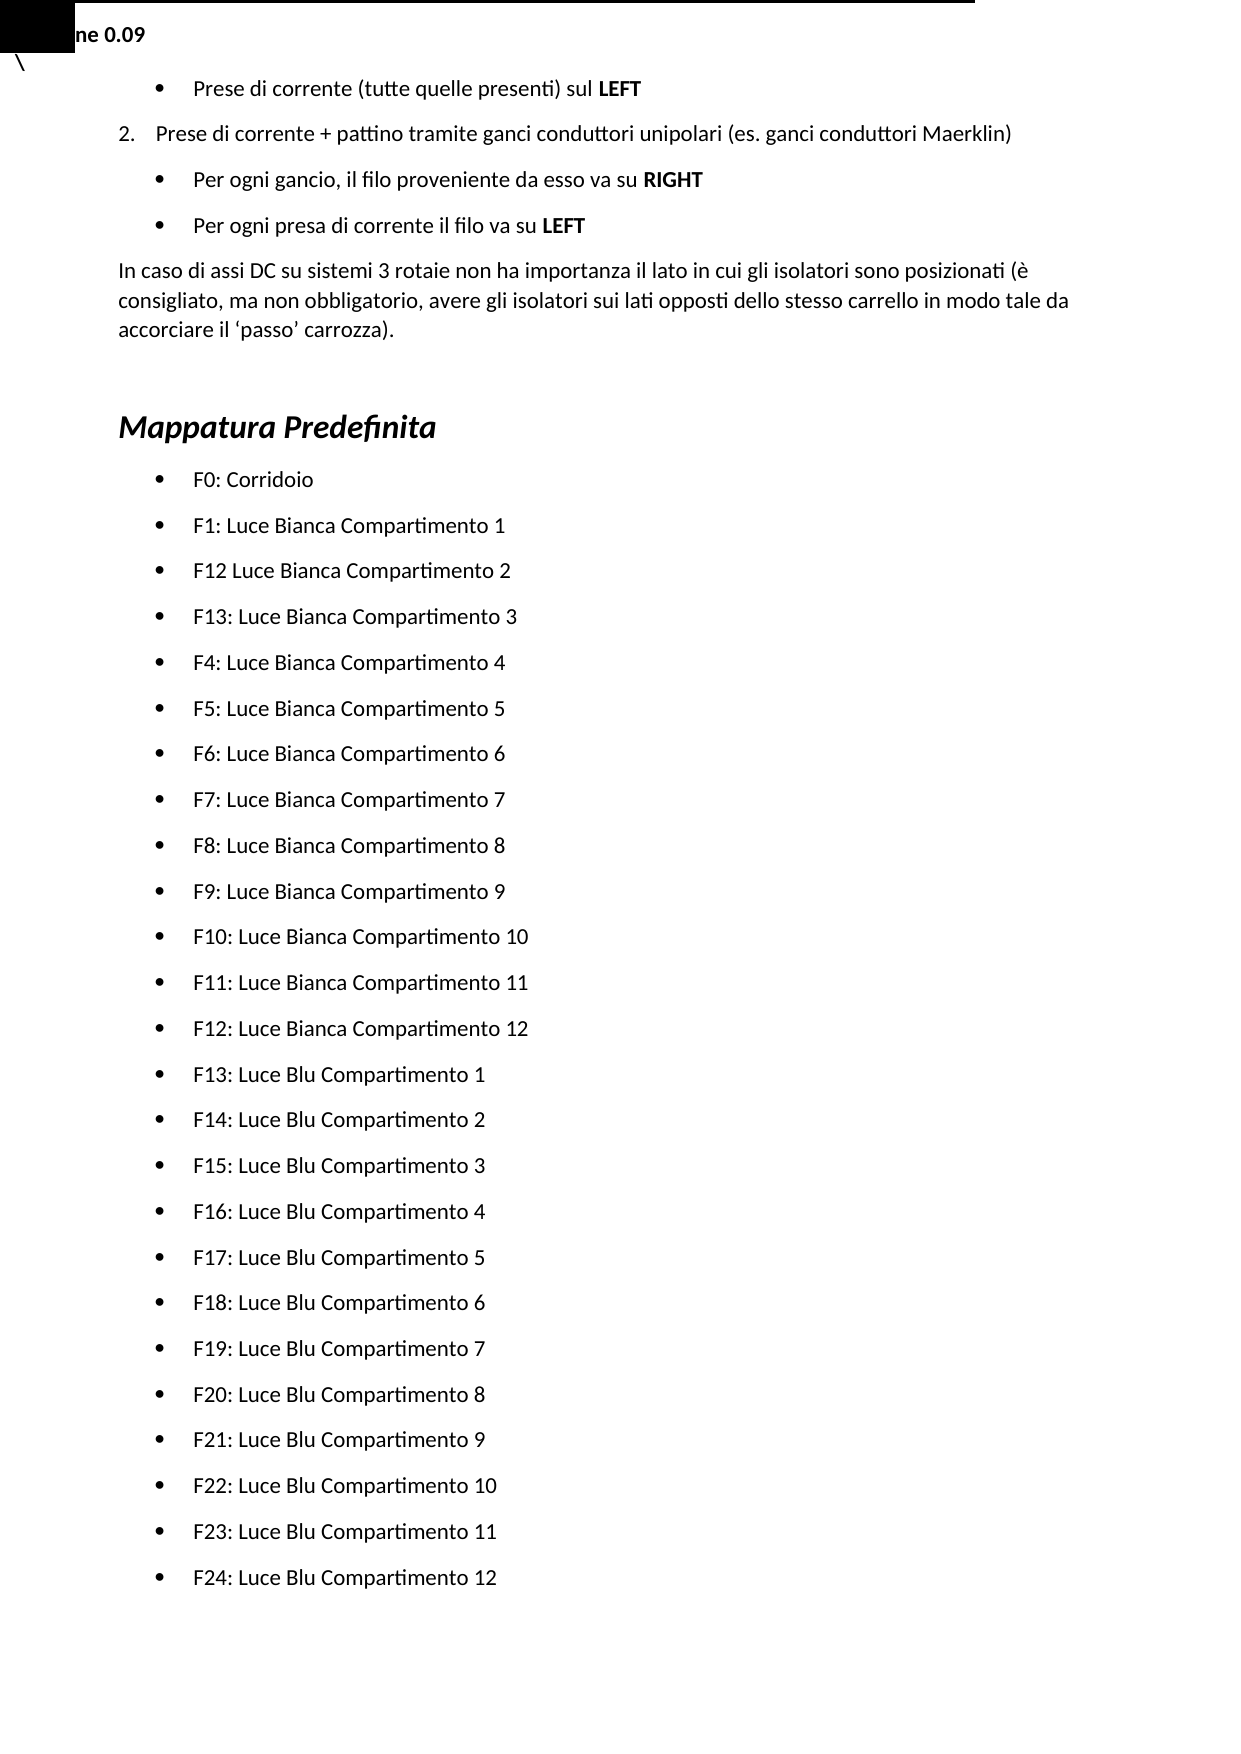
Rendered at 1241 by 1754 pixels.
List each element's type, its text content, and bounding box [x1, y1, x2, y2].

subtitle Mappatura Predefinita [118, 406, 1122, 447]
list F1: Luce Bianca Compartimento 1 [156, 511, 1122, 539]
list Per ogni gancio, il filo proveniente da esso va su RIGHT [156, 165, 1122, 193]
list F14: Luce Blu Compartimento 2 [156, 1105, 1122, 1133]
list F4: Luce Bianca Compartimento 4 [156, 648, 1122, 676]
list F20: Luce Blu Compartimento 8 [156, 1380, 1122, 1408]
list F17: Luce Blu Compartimento 5 [156, 1243, 1122, 1271]
text In caso di assi DC su sistemi 3 rotaie non ha importanza il lato in cui gli isolatori sono posizionati (è consigliato, ma non obbligatorio, avere gli isolatori sui lati opposti dello stesso carrello in modo tale da accorciare il ‘passo’ carrozza). [118, 257, 1122, 343]
list F9: Luce Bianca Compartimento 9 [156, 877, 1122, 905]
list F24: Luce Blu Compartimento 12 [156, 1563, 1122, 1591]
list Per ogni presa di corrente il filo va su LEFT [156, 211, 1122, 239]
list Prese di corrente + pattino tramite ganci conduttori unipolari (es. ganci conduttori Maerklin) [118, 119, 1122, 147]
list F22: Luce Blu Compartimento 10 [156, 1471, 1122, 1499]
list F12 Luce Bianca Compartimento 2 [156, 557, 1122, 585]
list F0: Corridoio [156, 465, 1122, 493]
list F19: Luce Blu Compartimento 7 [156, 1334, 1122, 1362]
list F23: Luce Blu Compartimento 11 [156, 1517, 1122, 1545]
list F8: Luce Bianca Compartimento 8 [156, 831, 1122, 859]
list F12: Luce Bianca Compartimento 12 [156, 1014, 1122, 1042]
list F16: Luce Blu Compartimento 4 [156, 1197, 1122, 1225]
list F18: Luce Blu Compartimento 6 [156, 1288, 1122, 1316]
list F11: Luce Bianca Compartimento 11 [156, 968, 1122, 996]
list F21: Luce Blu Compartimento 9 [156, 1426, 1122, 1453]
list F5: Luce Bianca Compartimento 5 [156, 694, 1122, 722]
list F6: Luce Bianca Compartimento 6 [156, 739, 1122, 768]
list Prese di corrente (tutte quelle presenti) sul LEFT [156, 74, 1122, 102]
list F7: Luce Bianca Compartimento 7 [156, 785, 1122, 813]
list F13: Luce Bianca Compartimento 3 [156, 602, 1122, 630]
list F13: Luce Blu Compartimento 1 [156, 1060, 1122, 1088]
list F15: Luce Blu Compartimento 3 [156, 1151, 1122, 1179]
list F10: Luce Bianca Compartimento 10 [156, 922, 1122, 951]
